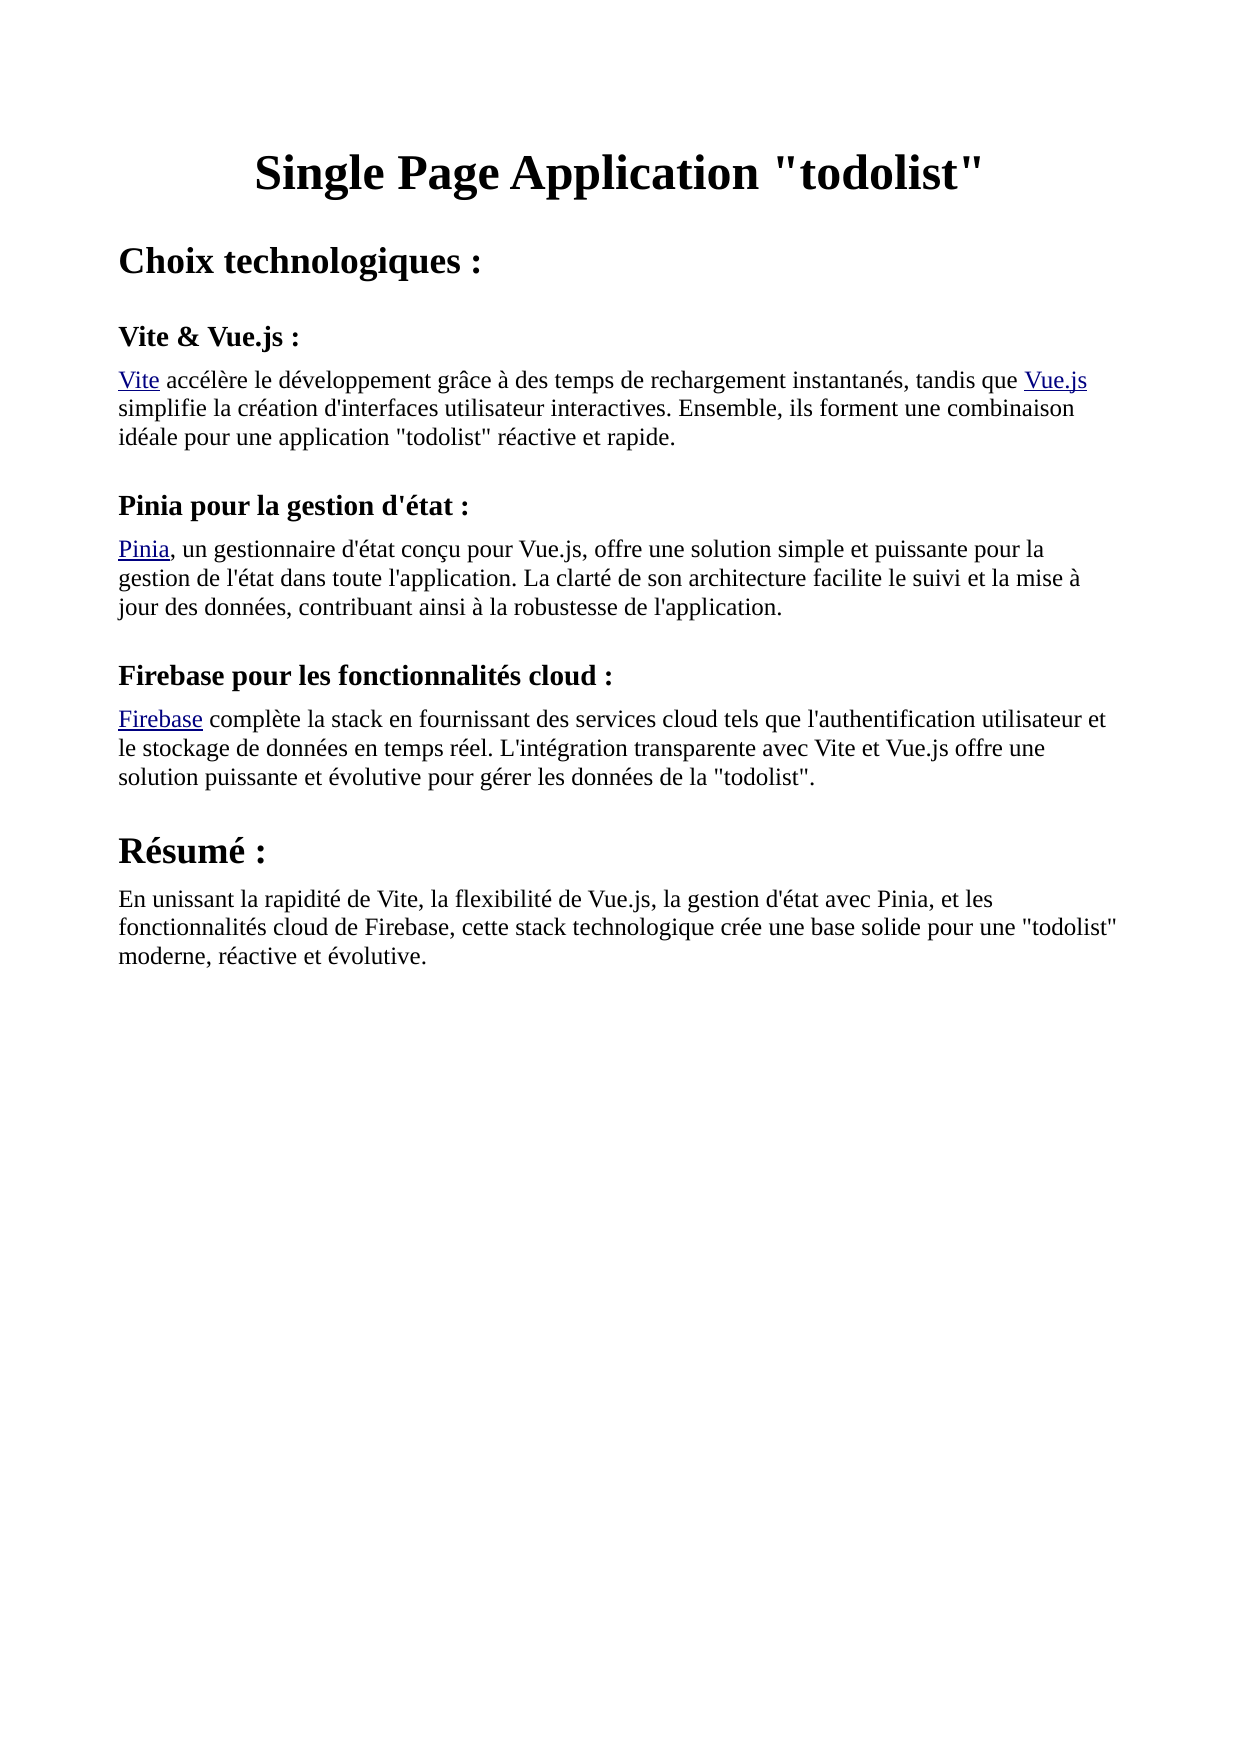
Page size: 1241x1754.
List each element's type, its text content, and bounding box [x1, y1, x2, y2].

text Pinia, un gestionnaire d'état conçu pour Vue.js, offre une solution simple et puissante pour la gestion de l'état dans toute l'application. La clarté de son architecture facilite le suivi et la mise à jour des données, contribuant ainsi à la robustesse de l'application. [118, 534, 1122, 621]
subtitle Choix technologiques : [118, 238, 1122, 281]
subtitle Résumé : [118, 828, 1122, 871]
subtitle Firebase pour les fonctionnalités cloud : [118, 658, 1122, 692]
subtitle Vite & Vue.js : [118, 319, 1122, 352]
text Firebase complète la stack en fournissant des services cloud tels que l'authentification utilisateur et le stockage de données en temps réel. L'intégration transparente avec Vite et Vue.js offre une solution puissante et évolutive pour gérer les données de la "todolist". [118, 704, 1122, 791]
subtitle Single Page Application "todolist" [118, 143, 1122, 201]
subtitle Pinia pour la gestion d'état : [118, 488, 1122, 522]
text En unissant la rapidité de Vite, la flexibilité de Vue.js, la gestion d'état avec Pinia, et les fonctionnalités cloud de Firebase, cette stack technologique crée une base solide pour une "todolist" moderne, réactive et évolutive. [118, 884, 1122, 970]
text Vite accélère le développement grâce à des temps de rechargement instantanés, tandis que Vue.js simplifie la création d'interfaces utilisateur interactives. Ensemble, ils forment une combinaison idéale pour une application "todolist" réactive et rapide. [118, 365, 1122, 451]
